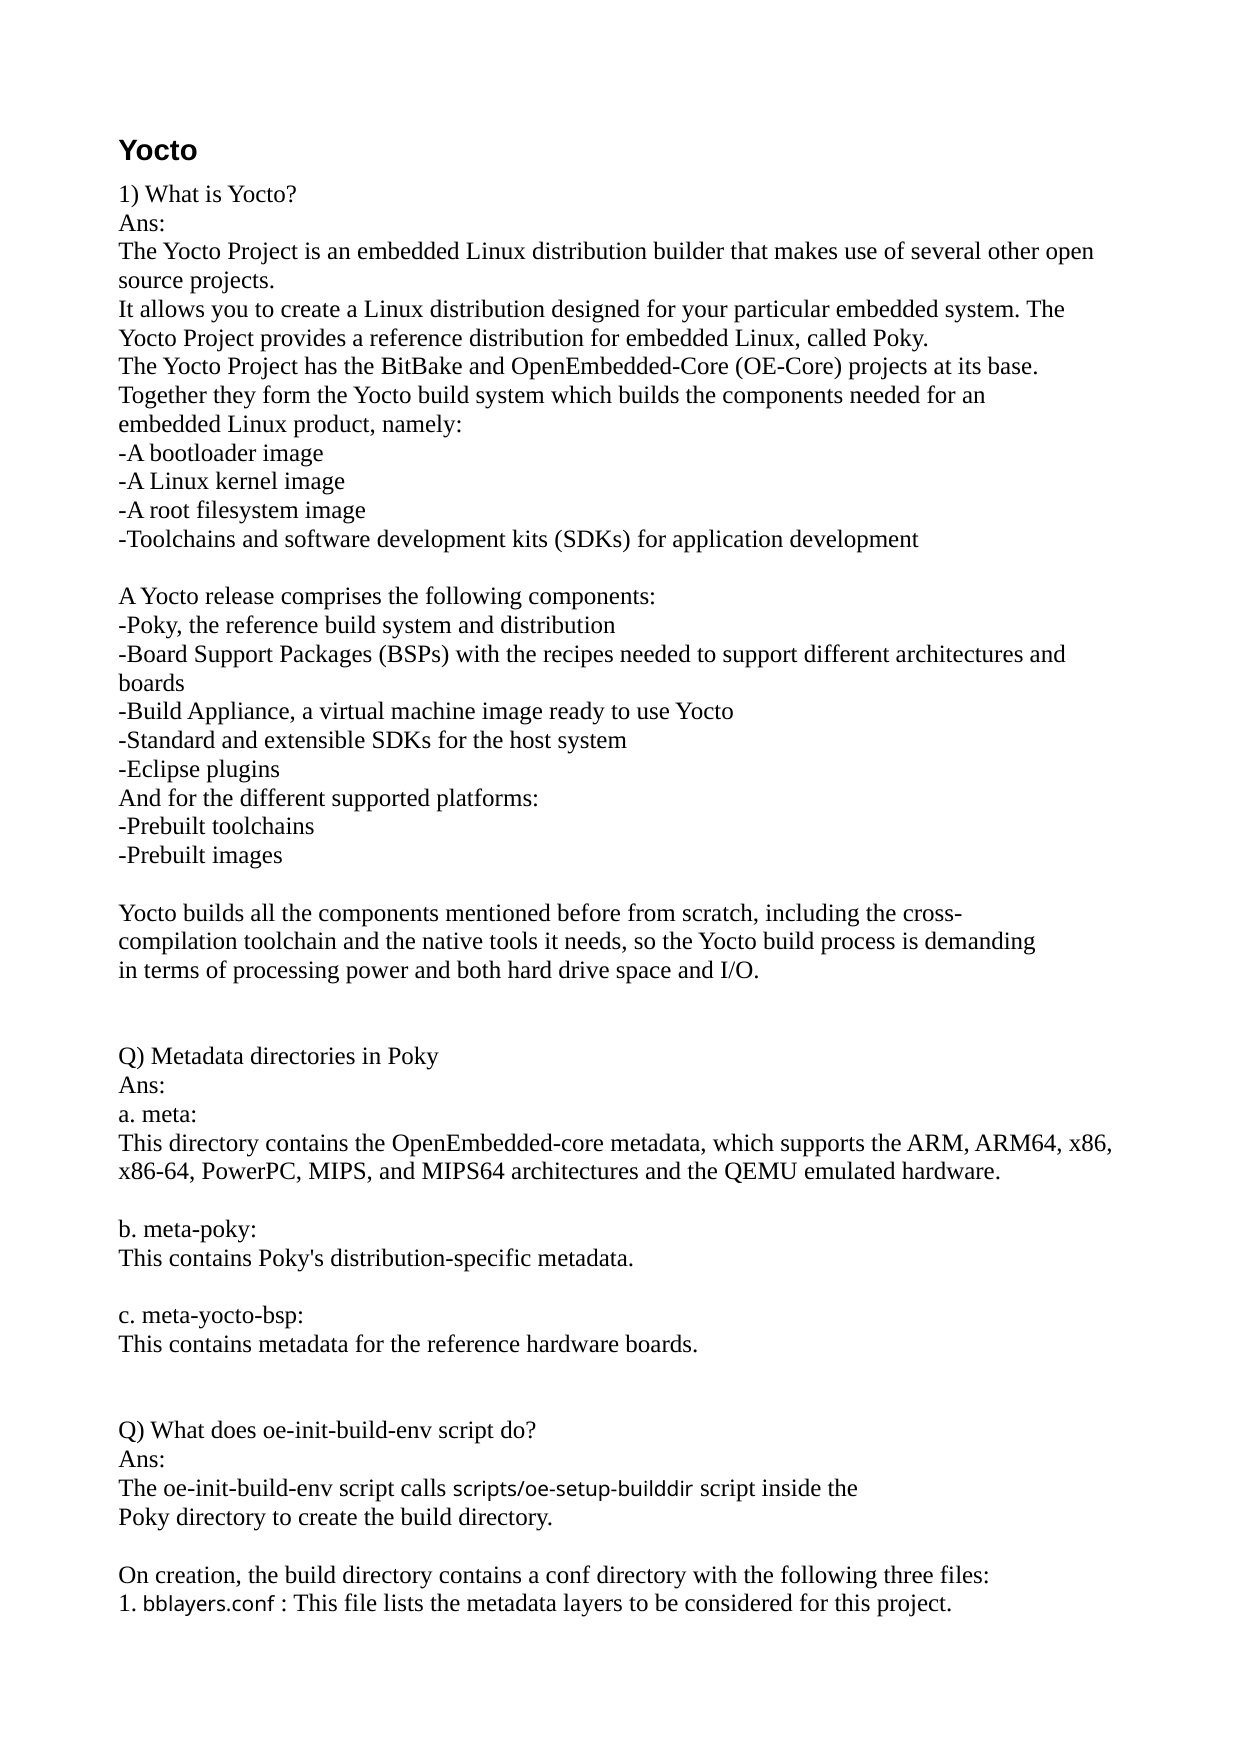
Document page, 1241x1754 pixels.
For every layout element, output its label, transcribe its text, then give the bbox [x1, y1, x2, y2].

text -Toolchains and software development kits (SDKs) for application development [118, 524, 1122, 553]
text It allows you to create a Linux distribution designed for your particular embedded system. The Yocto Project provides a reference distribution for embedded Linux, called Poky. [118, 294, 1122, 351]
text Yocto builds all the components mentioned before from scratch, including the cross- [118, 898, 1122, 926]
text -Eclipse plugins [118, 754, 1122, 783]
text -Prebuilt images [118, 840, 1122, 869]
text Ans: [118, 1070, 1122, 1099]
text Q) What does oe-init-build-env script do? [118, 1415, 1122, 1444]
text And for the different supported platforms: [118, 783, 1122, 811]
text compilation toolchain and the native tools it needs, so the Yocto build process is demanding [118, 926, 1122, 955]
text On creation, the build directory contains a conf directory with the following three files: [118, 1560, 1122, 1588]
text in terms of processing power and both hard drive space and I/O. [118, 955, 1122, 984]
text b. meta-poky: [118, 1214, 1122, 1243]
text This contains metadata for the reference hardware boards. [118, 1329, 1122, 1358]
text Q) Metadata directories in Poky [118, 1041, 1122, 1070]
text -Board Support Packages (BSPs) with the recipes needed to support different architectures and boards [118, 639, 1122, 696]
text -Poky, the reference build system and distribution [118, 610, 1122, 639]
text The Yocto Project is an embedded Linux distribution builder that makes use of several other open source projects. [118, 236, 1122, 294]
text -Standard and extensible SDKs for the host system [118, 725, 1122, 754]
text -Prebuilt toolchains [118, 811, 1122, 840]
text The oe-init-build-env script calls scripts/oe-setup-builddir script inside the [118, 1473, 1122, 1502]
text The Yocto Project has the BitBake and OpenEmbedded-Core (OE-Core) projects at its base. [118, 351, 1122, 380]
text -Build Appliance, a virtual machine image ready to use Yocto [118, 696, 1122, 725]
text 1) What is Yocto? [118, 179, 1122, 208]
subtitle Yocto [118, 133, 1122, 166]
text This contains Poky's distribution-specific metadata. [118, 1243, 1122, 1271]
text c. meta-yocto-bsp: [118, 1300, 1122, 1329]
text Poky directory to create the build directory. [118, 1502, 1122, 1531]
text a. meta: [118, 1099, 1122, 1128]
text -A root filesystem image [118, 495, 1122, 524]
text A Yocto release comprises the following components: [118, 581, 1122, 610]
text -A bootloader image [118, 438, 1122, 466]
text -A Linux kernel image [118, 466, 1122, 495]
text This directory contains the OpenEmbedded-core metadata, which supports the ARM, ARM64, x86, x86-64, PowerPC, MIPS, and MIPS64 architectures and the QEMU emulated hardware. [118, 1128, 1122, 1185]
text embedded Linux product, namely: [118, 409, 1122, 438]
text Ans: [118, 1444, 1122, 1473]
text Ans: [118, 208, 1122, 236]
text 1. bblayers.conf : This file lists the metadata layers to be considered for this project. [118, 1588, 1122, 1618]
text Together they form the Yocto build system which builds the components needed for an [118, 380, 1122, 409]
